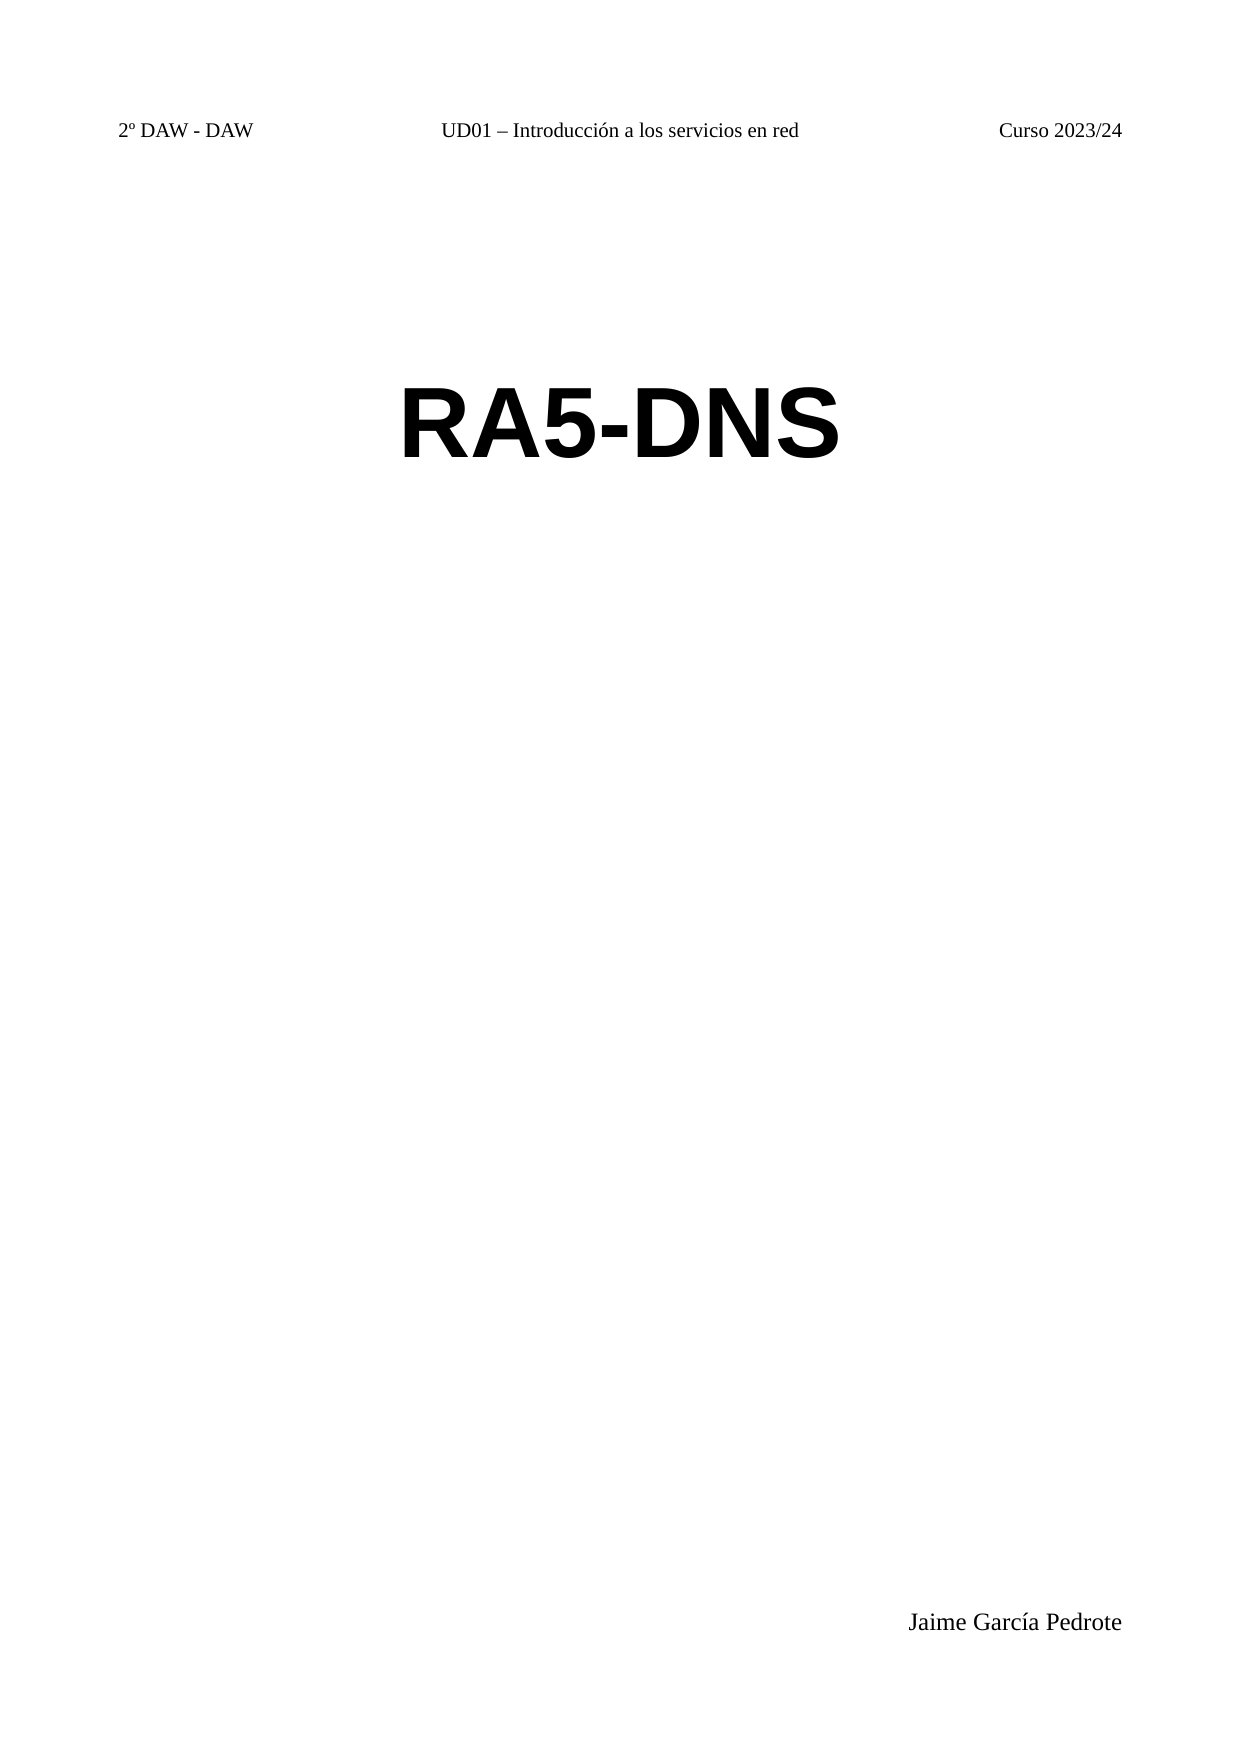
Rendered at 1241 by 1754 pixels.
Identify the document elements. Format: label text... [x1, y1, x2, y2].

title RA5-DNS [118, 363, 1122, 478]
